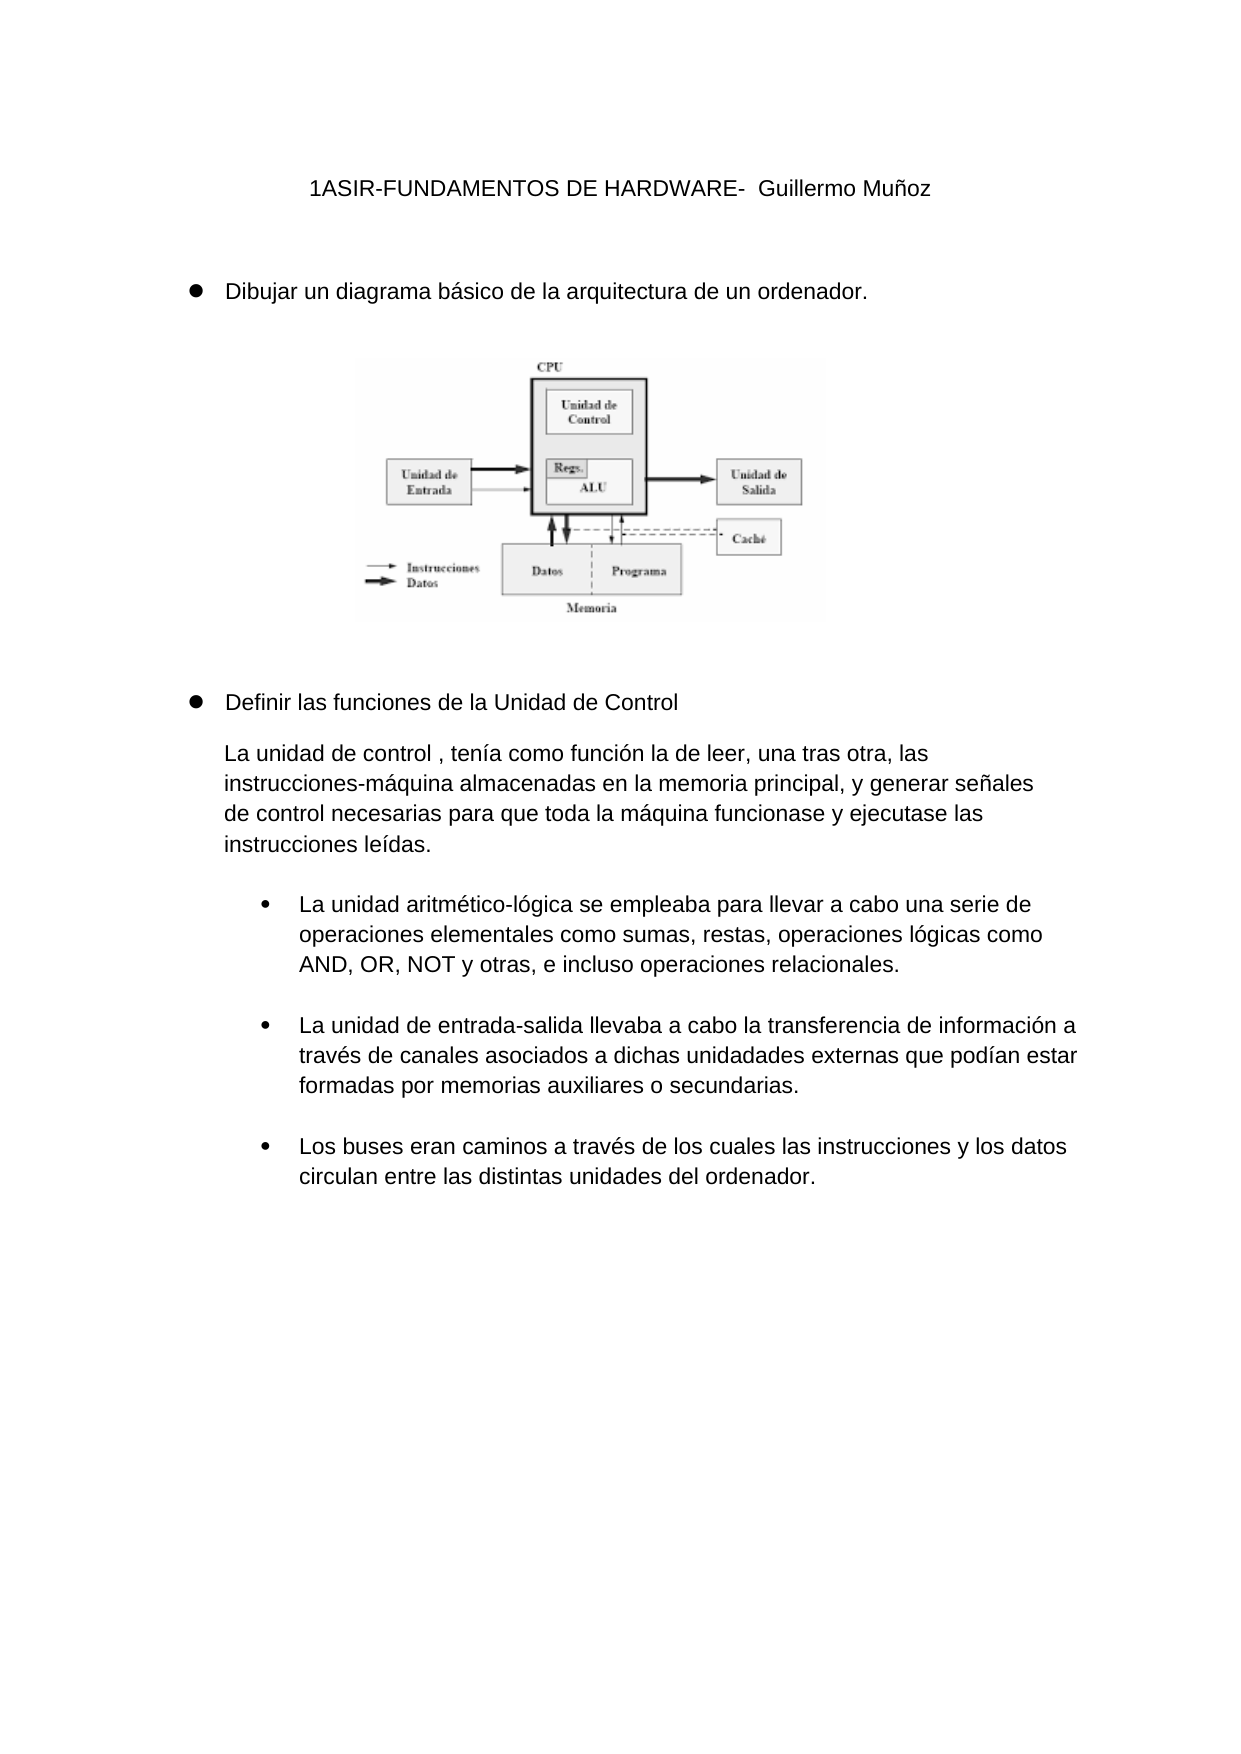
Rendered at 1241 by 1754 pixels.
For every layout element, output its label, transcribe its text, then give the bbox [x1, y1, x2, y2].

picture [355, 358, 826, 622]
text La unidad de control , tenía como función la de leer, una tras otra, las [224, 740, 1090, 766]
list Definir las funciones de la Unidad de Control [187, 688, 1090, 715]
list La unidad aritmético-lógica se empleaba para llevar a cabo una serie de operaciones elementales como sumas, restas, operaciones lógicas como AND, OR, NOT y otras, e incluso operaciones relacionales. [261, 891, 1090, 978]
text de control necesarias para que toda la máquina funcionase y ejecutase las [224, 800, 1090, 827]
list Los buses eran caminos a través de los cuales las instrucciones y los datos circulan entre las distintas unidades del ordenador. [261, 1133, 1090, 1189]
text 1ASIR-FUNDAMENTOS DE HARDWARE- Guillermo Muñoz [150, 175, 1090, 201]
text instrucciones leídas. [224, 831, 1090, 857]
list Dibujar un diagrama básico de la arquitectura de un ordenador. [187, 278, 1090, 304]
list La unidad de entrada-salida llevaba a cabo la transferencia de información a través de canales asociados a dichas unidadades externas que podían estar formadas por memorias auxiliares o secundarias. [261, 1012, 1090, 1098]
text instrucciones-máquina almacenadas en la memoria principal, y generar señales [224, 770, 1090, 796]
